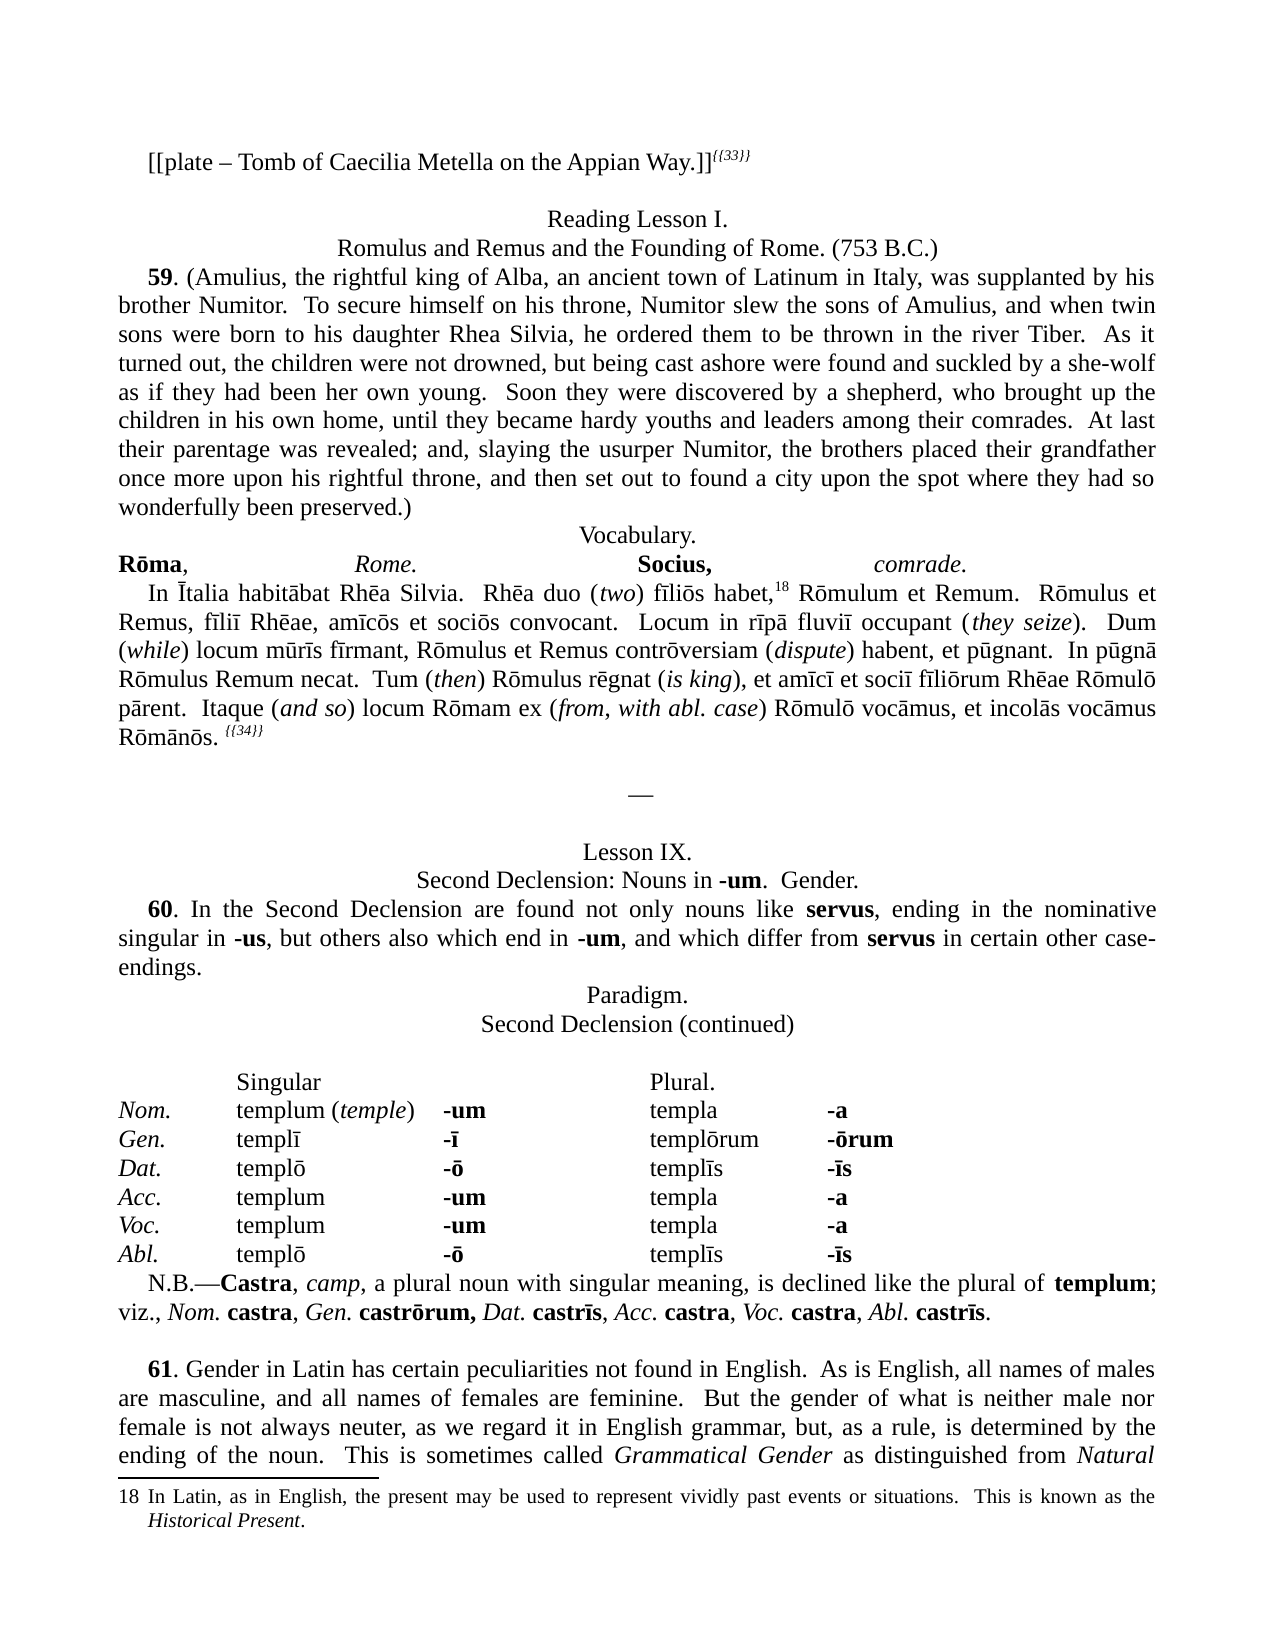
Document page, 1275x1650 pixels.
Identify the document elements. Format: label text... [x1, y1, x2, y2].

text Vocabulary. [118, 521, 1157, 549]
text Socius, comrade. [637, 549, 1157, 578]
text Rōma, Rome. [118, 549, 637, 578]
text In Latin, as in English, the present may be used to represent vividly past events or situations. This is known as the Historical Present. [118, 1484, 1157, 1532]
text 60. In the Second Declension are found not only nouns like servus, ending in the nominative singular in -us, but others also which end in -um, and which differ from servus in certain other case-endings. [118, 894, 1157, 981]
text Voc. templum -um templa -a [118, 1211, 1157, 1239]
text Acc. templum -um templa -a [118, 1182, 1157, 1211]
text — [118, 779, 1157, 808]
text Paradigm. [118, 981, 1157, 1009]
text In Ītalia habitābat Rhēa Silvia. Rhēa duo (two) fīliōs habet, Rōmulum et Remum. Rōmulus et Remus, fīliī Rhēae, amīcōs et sociōs convocant. Locum in rīpā fluviī occupant (they seize). Dum (while) locum mūrīs fīrmant, Rōmulus et Remus contrōversiam (dispute) habent, et pūgnant. In pūgnā Rōmulus Remum necat. Tum (then) Rōmulus rēgnat (is king), et amīcī et sociī fīliōrum Rhēae Rōmulō pārent. Itaque (and so) locum Rōmam ex (from, with abl. case) Rōmulō vocāmus, et incolās vocāmus Rōmānōs. {{34}} [118, 578, 1157, 751]
text N.B.—Castra, camp, a plural noun with singular meaning, is declined like the plural of templum; viz., Nom. castra, Gen. castrōrum, Dat. castrīs, Acc. castra, Voc. castra, Abl. castrīs. [118, 1268, 1157, 1326]
text Second Declension: Nouns in -um. Gender. [118, 866, 1157, 894]
text Gen. templī -ī templōrum -ōrum [118, 1124, 1157, 1153]
text Romulus and Remus and the Founding of Rome. (753 B.C.) [118, 233, 1157, 262]
text 61. Gender in Latin has certain peculiarities not found in English. As is English, all names of males are masculine, and all names of females are feminine. But the gender of what is neither male nor female is not always neuter, as we regard it in English grammar, but, as a rule, is determined by the ending of the noun. This is sometimes called Grammatical Gender as distinguished from Natural [118, 1354, 1157, 1469]
text Singular Plural. [118, 1067, 1157, 1096]
text Dat. templō -ō templīs -īs [118, 1153, 1157, 1182]
text Nom. templum (temple) -um templa -a [118, 1096, 1157, 1124]
text Second Declension (continued) [118, 1009, 1157, 1038]
text 59. (Amulius, the rightful king of Alba, an ancient town of Latinum in Italy, was supplanted by his brother Numitor. To secure himself on his throne, Numitor slew the sons of Amulius, and when twin sons were born to his daughter Rhea Silvia, he ordered them to be thrown in the river Tiber. As it turned out, the children were not drowned, but being cast ashore were found and suckled by a she-wolf as if they had been her own young. Soon they were discovered by a shepherd, who brought up the children in his own home, until they became hardy youths and leaders among their comrades. At last their parentage was revealed; and, slaying the usurper Numitor, the brothers placed their grandfather once more upon his rightful throne, and then set out to found a city upon the spot where they had so wonderfully been preserved.) [118, 262, 1157, 521]
text Abl. templō -ō templīs -īs [118, 1239, 1157, 1268]
text Reading Lesson I. [118, 204, 1157, 233]
text [[plate – Tomb of Caecilia Metella on the Appian Way.]]{{33}} [118, 147, 1157, 176]
text Lesson IX. [118, 837, 1157, 866]
